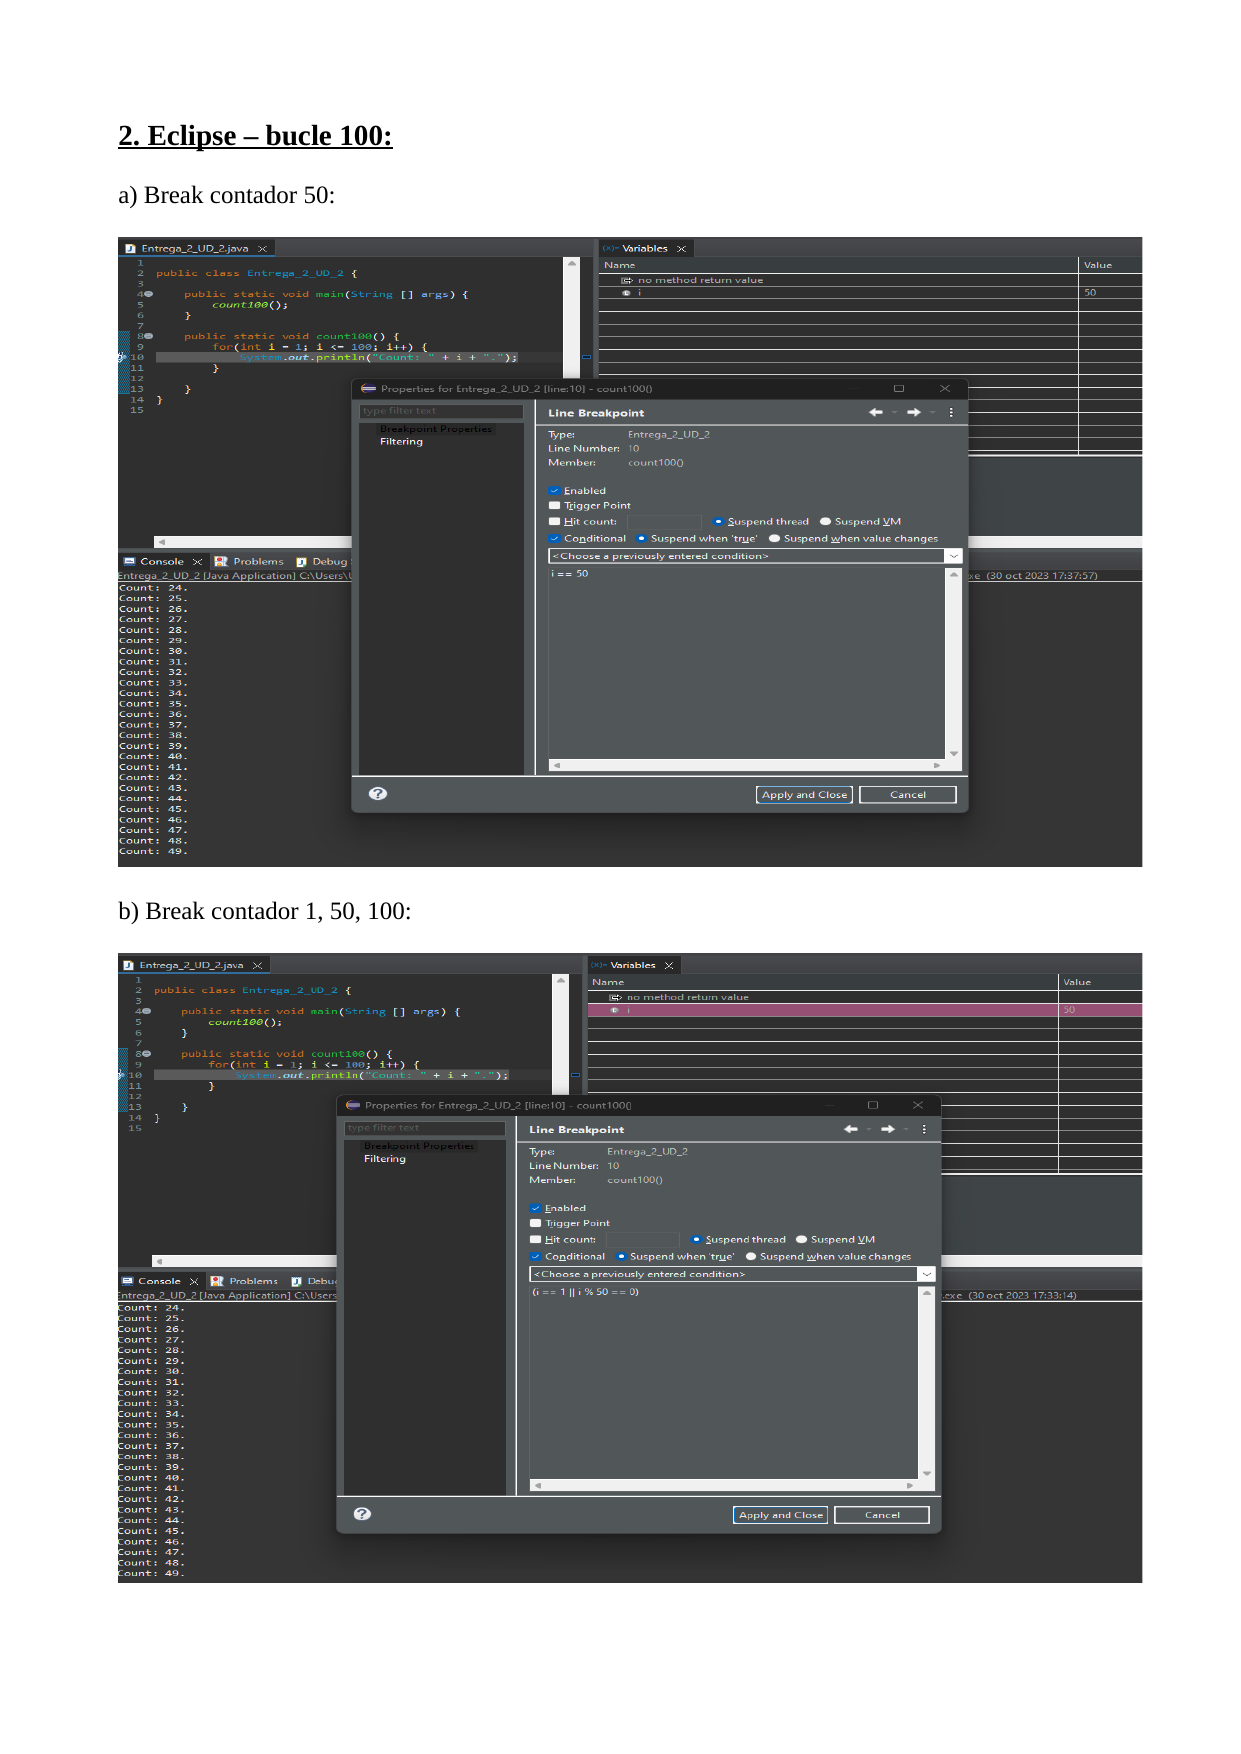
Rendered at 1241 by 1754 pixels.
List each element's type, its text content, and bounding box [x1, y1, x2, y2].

text b) Break contador 1, 50, 100: [118, 896, 1122, 924]
picture [118, 237, 1143, 867]
picture [118, 953, 1143, 1583]
text a) Break contador 50: [118, 180, 1122, 209]
text 2. Eclipse – bucle 100: [118, 118, 1122, 152]
